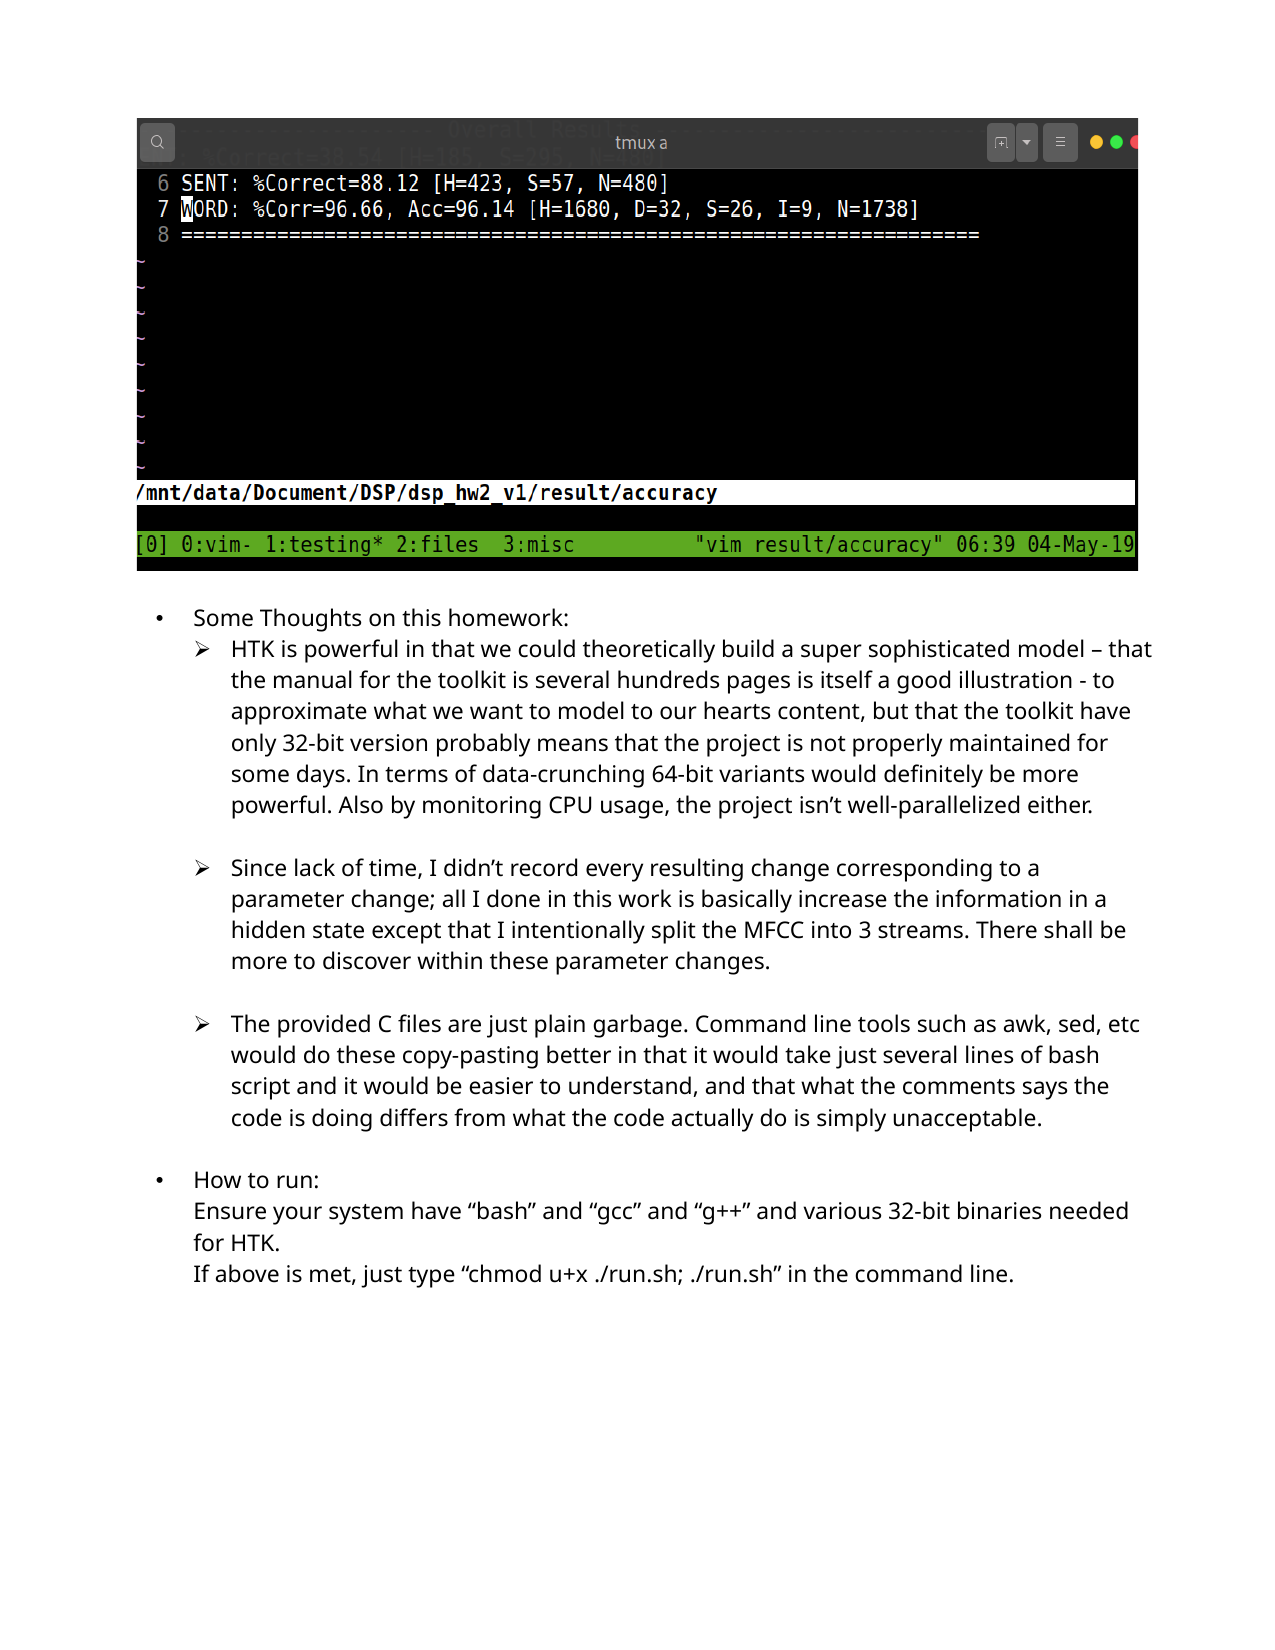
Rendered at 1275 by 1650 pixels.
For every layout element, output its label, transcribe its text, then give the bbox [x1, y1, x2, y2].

list Since lack of time, I didn’t record every resulting change corresponding to a parameter change; all I done in this work is basically increase the information in a hidden state except that I intentionally split the MFCC into 3 streams. There shall be more to discover within these parameter changes. [193, 852, 1157, 977]
list How to run: [156, 1164, 1157, 1195]
list If above is met, just type “chmod u+x ./run.sh; ./run.sh” in the command line. [156, 1258, 1157, 1289]
list Some Thoughts on this homework: [156, 602, 1157, 633]
list Ensure your system have “bash” and “gcc” and “g++” and various 32-bit binaries needed for HTK. [156, 1195, 1157, 1258]
list HTK is powerful in that we could theoretically build a super sophisticated model – that the manual for the toolkit is several hundreds pages is itself a good illustration - to approximate what we want to model to our hearts content, but that the toolkit have only 32-bit version probably means that the project is not properly maintained for some days. In terms of data-crunching 64-bit variants would definitely be more powerful. Also by monitoring CPU usage, the project isn’t well-parallelized either. [193, 633, 1157, 820]
picture [136, 118, 1139, 571]
list The provided C files are just plain garbage. Command line tools such as awk, sed, etc would do these copy-pasting better in that it would take just several lines of bash script and it would be easier to understand, and that what the comments says the code is doing differs from what the code actually do is simply unacceptable. [193, 1008, 1157, 1133]
